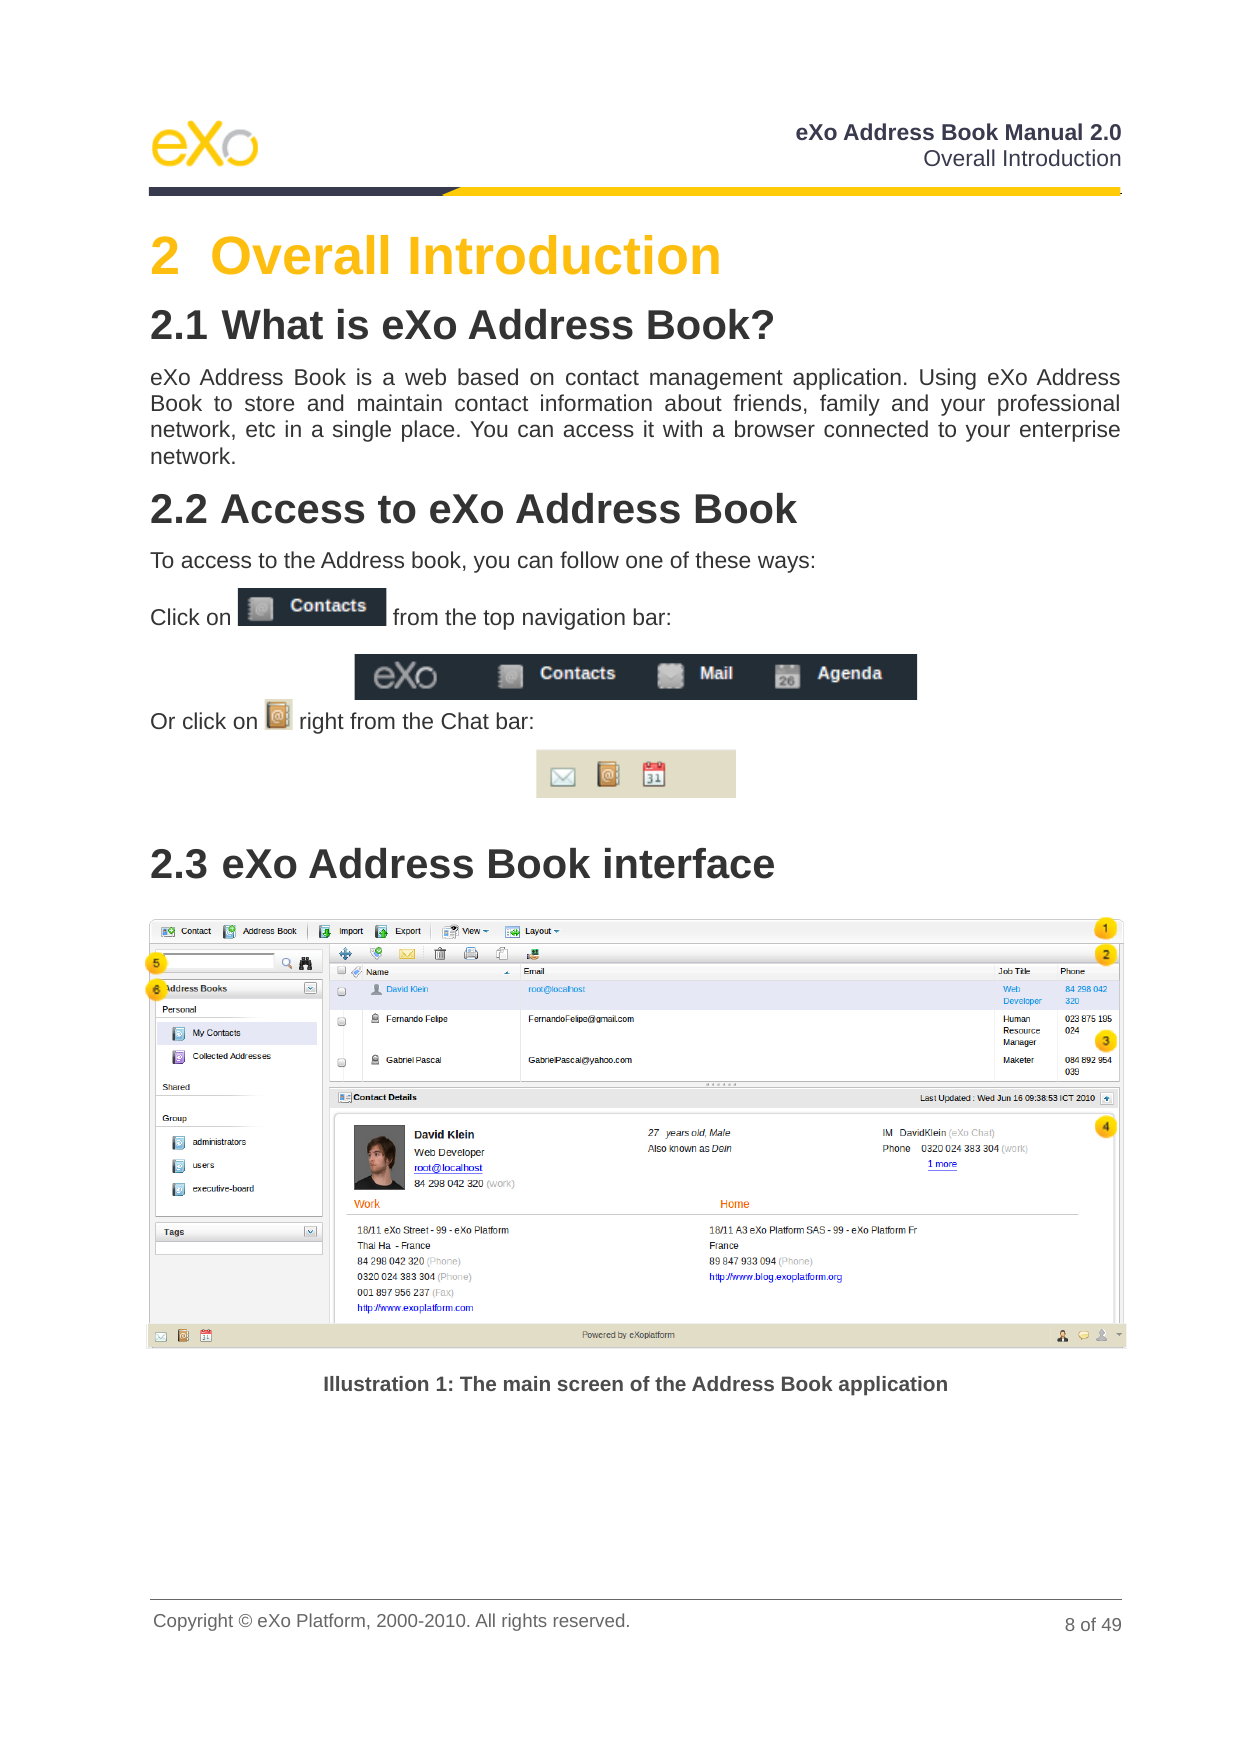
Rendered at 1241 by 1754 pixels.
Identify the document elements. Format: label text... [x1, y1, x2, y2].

picture [152, 120, 259, 167]
picture [148, 187, 1121, 196]
text eXo Address Book is a web based on contact management application. Using eXo Address Book to store and maintain contact information about friends, family and your professional network, etc in a single place. You can access it with a browser connected to your enterprise network. [150, 363, 1122, 469]
text Illustration 1: The main screen of the Address Book application [145, 1349, 1127, 1396]
subtitle Overall Introduction [150, 223, 1122, 286]
subtitle Access to eXo Address Book [150, 484, 1122, 532]
text Or click on right from the Chat bar: [150, 646, 1122, 734]
text To access to the Address book, you can follow one of these ways: [150, 547, 1122, 573]
text Click on from the top navigation bar: [150, 588, 1122, 631]
picture [535, 749, 736, 798]
picture [264, 699, 293, 730]
picture [237, 588, 387, 626]
subtitle What is eXo Address Book? [150, 301, 1122, 348]
picture [354, 654, 918, 700]
picture [145, 914, 1127, 1349]
subtitle eXo Address Book interface [150, 839, 1122, 887]
